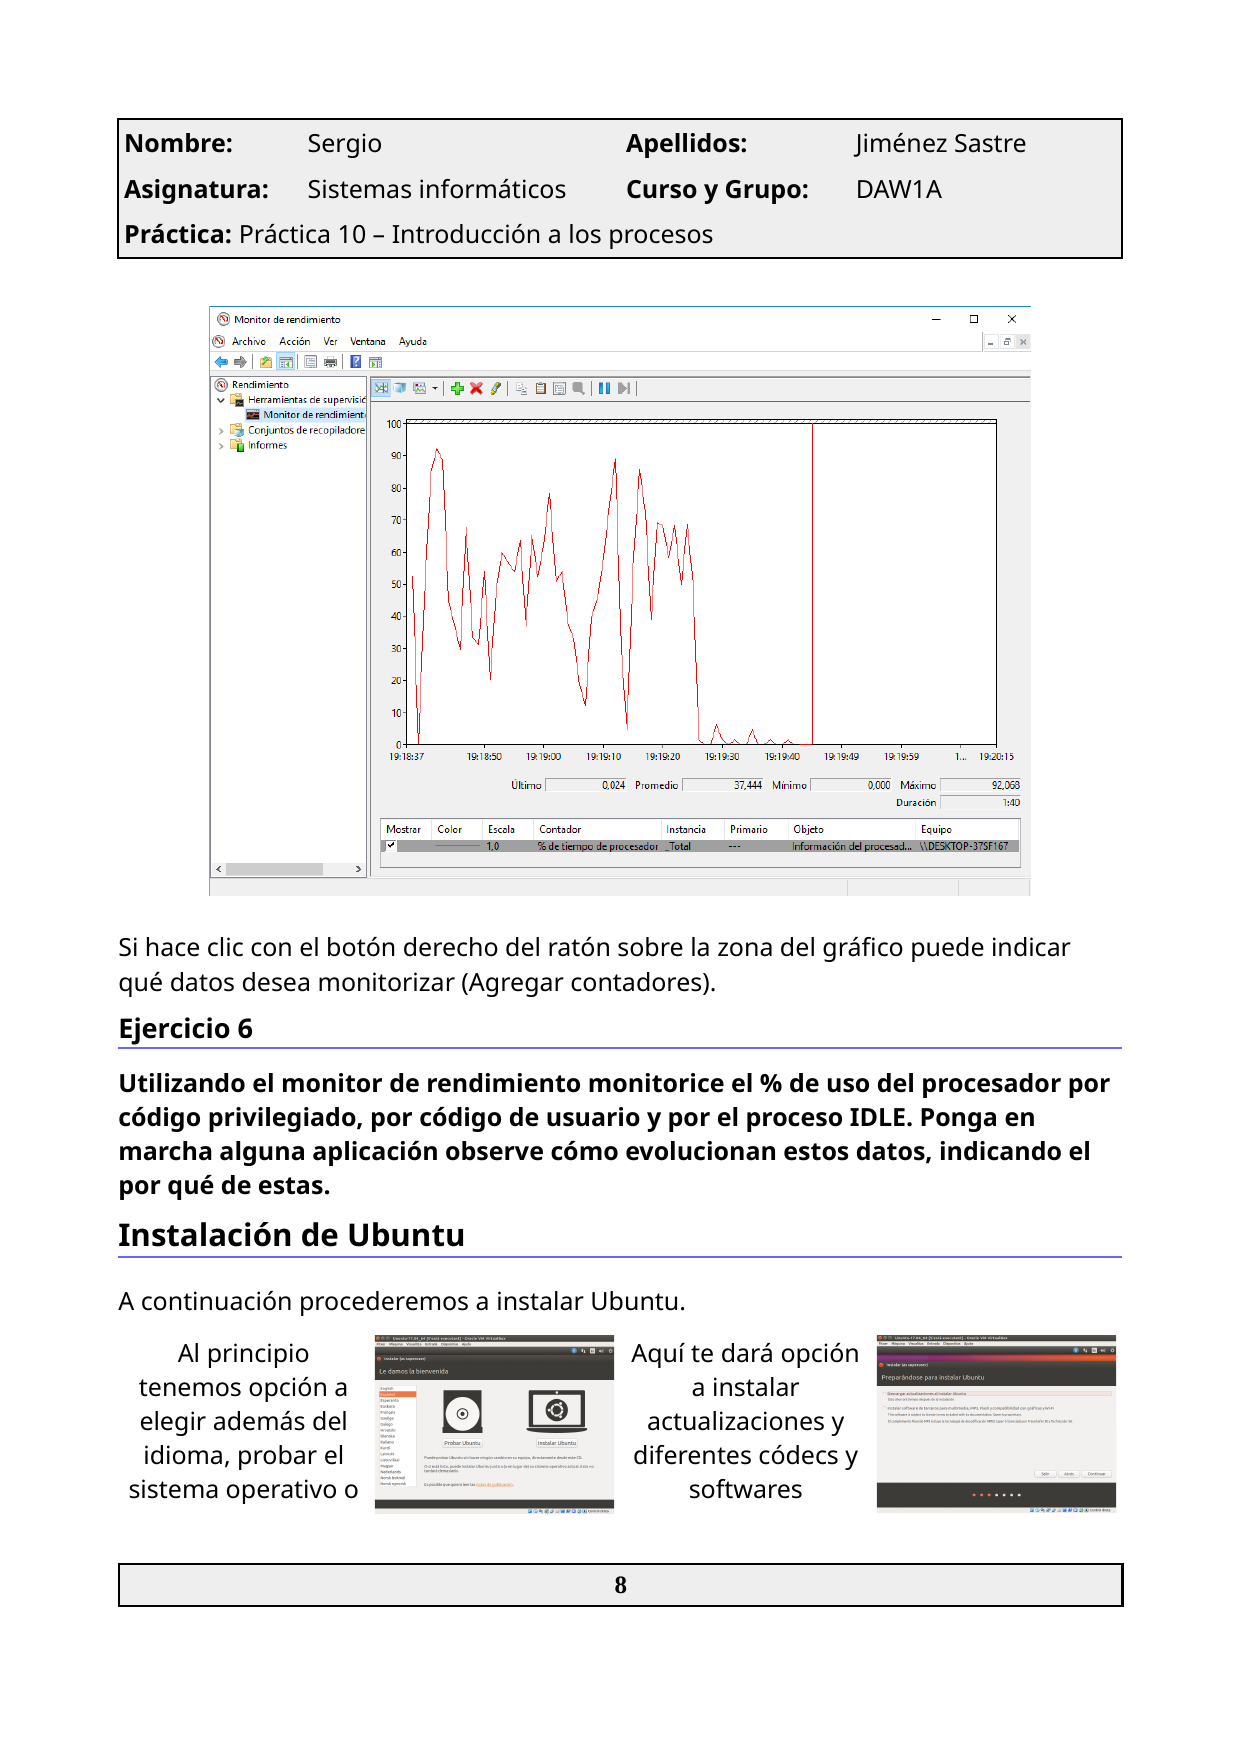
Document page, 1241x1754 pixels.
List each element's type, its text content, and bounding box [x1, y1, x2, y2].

text Utilizando el monitor de rendimiento monitorice el % de uso del procesador por código privilegiado, por código de usuario y por el proceso IDLE. Ponga en marcha alguna aplicación observe cómo evolucionan estos datos, indicando el por qué de estas. [118, 1065, 1122, 1201]
picture [209, 306, 1031, 896]
text Si hace clic con el botón derecho del ratón sobre la zona del gráfico puede indicar qué datos desea monitorizar (Agregar contadores). [118, 930, 1122, 998]
table_header [871, 1330, 1122, 1519]
table_header [369, 1330, 620, 1519]
table_header [118, 1258, 1122, 1284]
picture [876, 1335, 1117, 1513]
table_header Al principio tenemos opción a elegir además del idioma, probar el sistema operativo o [118, 1330, 369, 1519]
text Instalación de Ubuntu [118, 1213, 1122, 1256]
table_header [118, 1049, 1122, 1065]
picture [374, 1335, 615, 1514]
table_header [118, 301, 1122, 930]
text Ejercicio 6 [118, 1010, 1122, 1047]
text A continuación procederemos a instalar Ubuntu. [118, 1284, 1122, 1318]
table_header Aquí te dará opción a instalar actualizaciones y diferentes códecs y softwares [620, 1330, 871, 1519]
